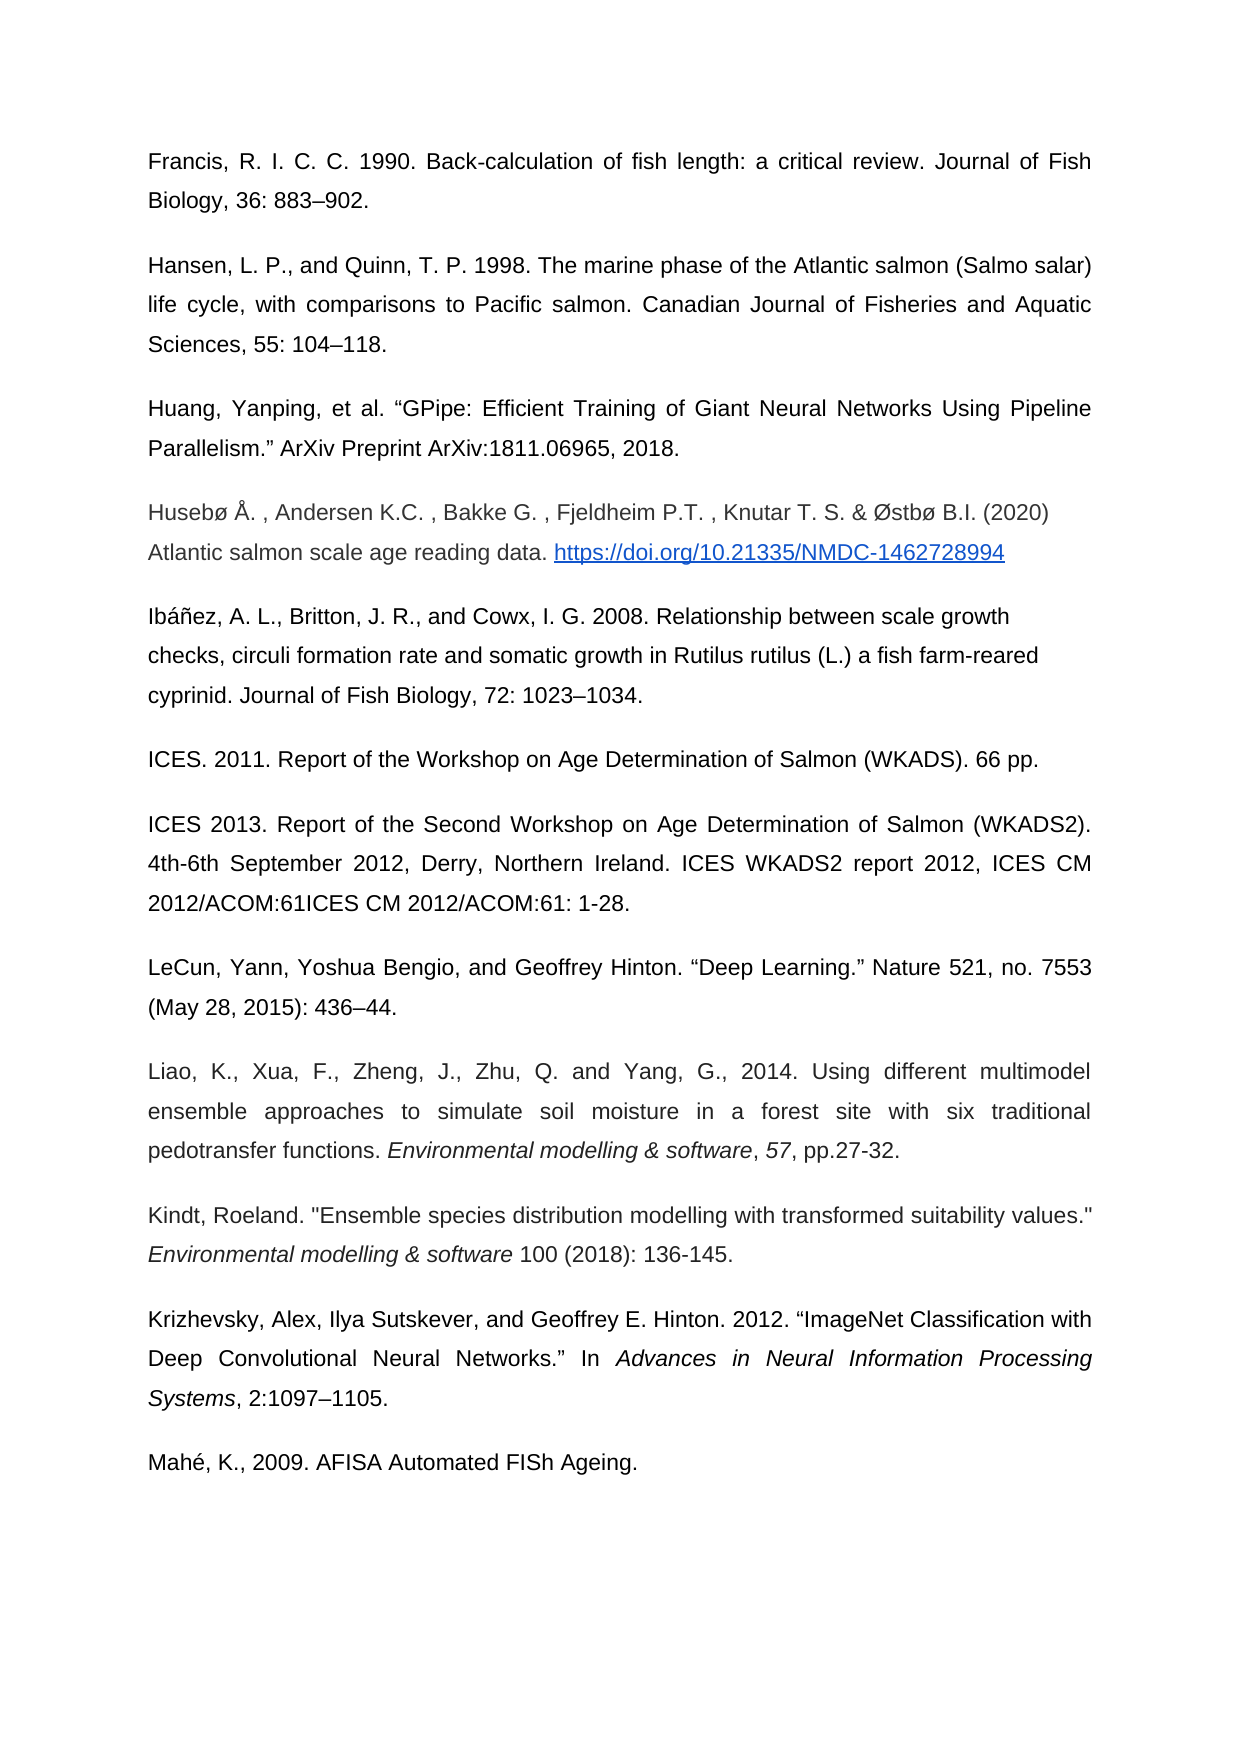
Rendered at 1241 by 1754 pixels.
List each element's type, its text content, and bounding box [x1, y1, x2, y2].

text LeCun, Yann, Yoshua Bengio, and Geoffrey Hinton. “Deep Learning.” Nature 521, no. 7553 (May 28, 2015): 436–44. [148, 954, 1093, 1020]
text Liao, K., Xua, F., Zheng, J., Zhu, Q. and Yang, G., 2014. Using different multimodel ensemble approaches to simulate soil moisture in a forest site with six traditional pedotransfer functions. Environmental modelling & software, 57, pp.27-32. [148, 1058, 1093, 1164]
text Mahé, K., 2009. AFISA Automated FISh Ageing. [148, 1449, 1093, 1476]
text Krizhevsky, Alex, Ilya Sutskever, and Geoffrey E. Hinton. 2012. “ImageNet Classification with Deep Convolutional Neural Networks.” In Advances in Neural Information Processing Systems, 2:1097–1105. [148, 1306, 1093, 1411]
text Husebø Å. , Andersen K.C. , Bakke G. , Fjeldheim P.T. , Knutar T. S. & Østbø B.I. (2020) Atlantic salmon scale age reading data. https://doi.org/10.21335/NMDC-1462728994 [148, 499, 1093, 565]
text Ibáñez, A. L., Britton, J. R., and Cowx, I. G. 2008. Relationship between scale growth checks, circuli formation rate and somatic growth in Rutilus rutilus (L.) a fish farm-reared cyprinid. Journal of Fish Biology, 72: 1023–1034. [148, 603, 1093, 708]
text Kindt, Roeland. "Ensemble species distribution modelling with transformed suitability values." Environmental modelling & software 100 (2018): 136-145. [148, 1202, 1093, 1268]
text Francis, R. I. C. C. 1990. Back‐calculation of fish length: a critical review. Journal of Fish Biology, 36: 883–902. [148, 148, 1093, 213]
text ICES 2013. Report of the Second Workshop on Age Determination of Salmon (WKADS2). 4th-6th September 2012, Derry, Northern Ireland. ICES WKADS2 report 2012, ICES CM 2012/ACOM:61ICES CM 2012/ACOM:61: 1-28. [148, 811, 1093, 916]
text ICES. 2011. Report of the Workshop on Age Determination of Salmon (WKADS). 66 pp. [148, 746, 1093, 773]
text Hansen, L. P., and Quinn, T. P. 1998. The marine phase of the Atlantic salmon (Salmo salar) life cycle, with comparisons to Pacific salmon. Canadian Journal of Fisheries and Aquatic Sciences, 55: 104–118. [148, 252, 1093, 357]
text Huang, Yanping, et al. “GPipe: Efficient Training of Giant Neural Networks Using Pipeline Parallelism.” ArXiv Preprint ArXiv:1811.06965, 2018. [148, 395, 1093, 461]
